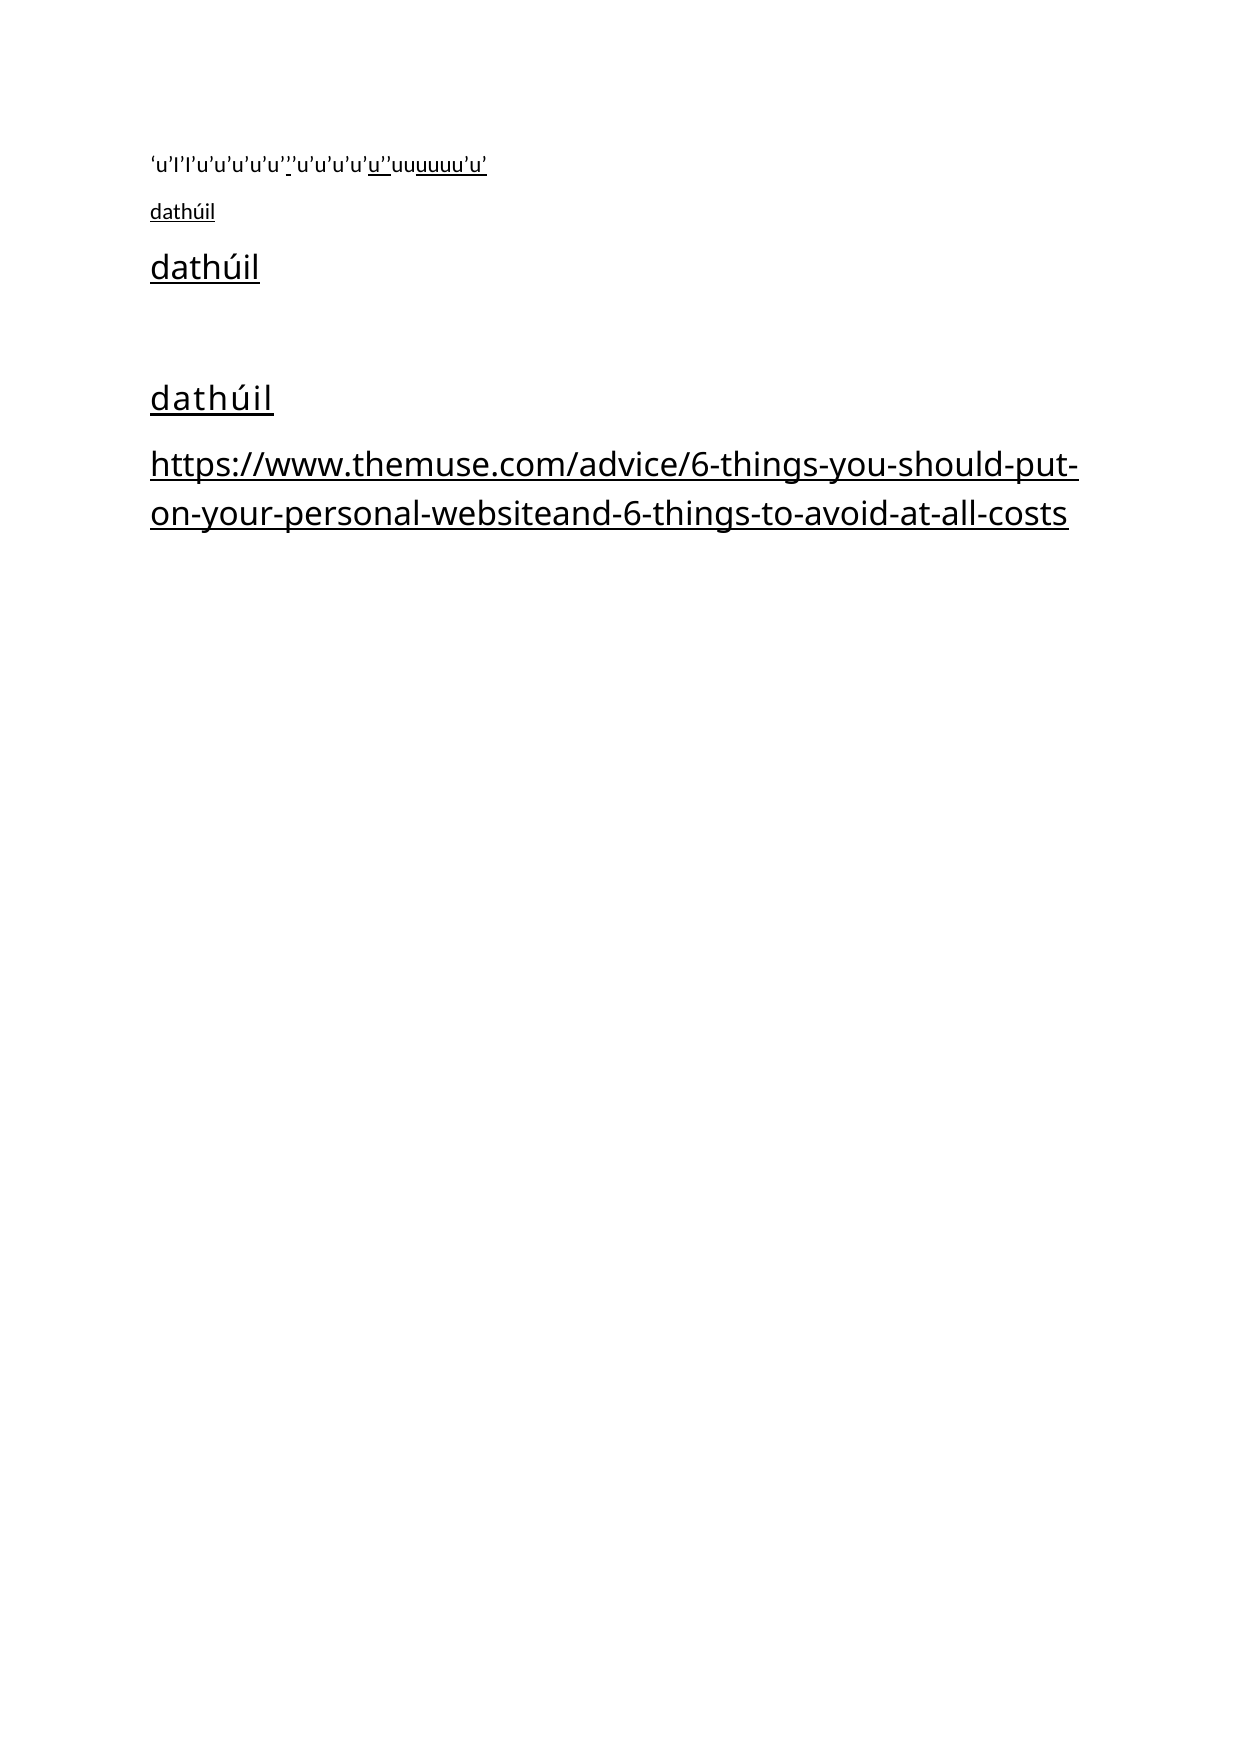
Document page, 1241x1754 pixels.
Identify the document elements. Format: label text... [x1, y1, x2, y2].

text dathúil [150, 244, 1090, 289]
text ‘u’I’I’u’u’u’u’u’’’u’u’u’u’u’’uuuuuu’u’ [150, 150, 1090, 178]
text https://www.themuse.com/advice/6-things-you-should-put-on-your-personal-websiteand-6-things-to-avoid-at-all-costs [150, 441, 1090, 535]
text dathúil [150, 375, 1090, 420]
text dathúil [150, 197, 1090, 225]
